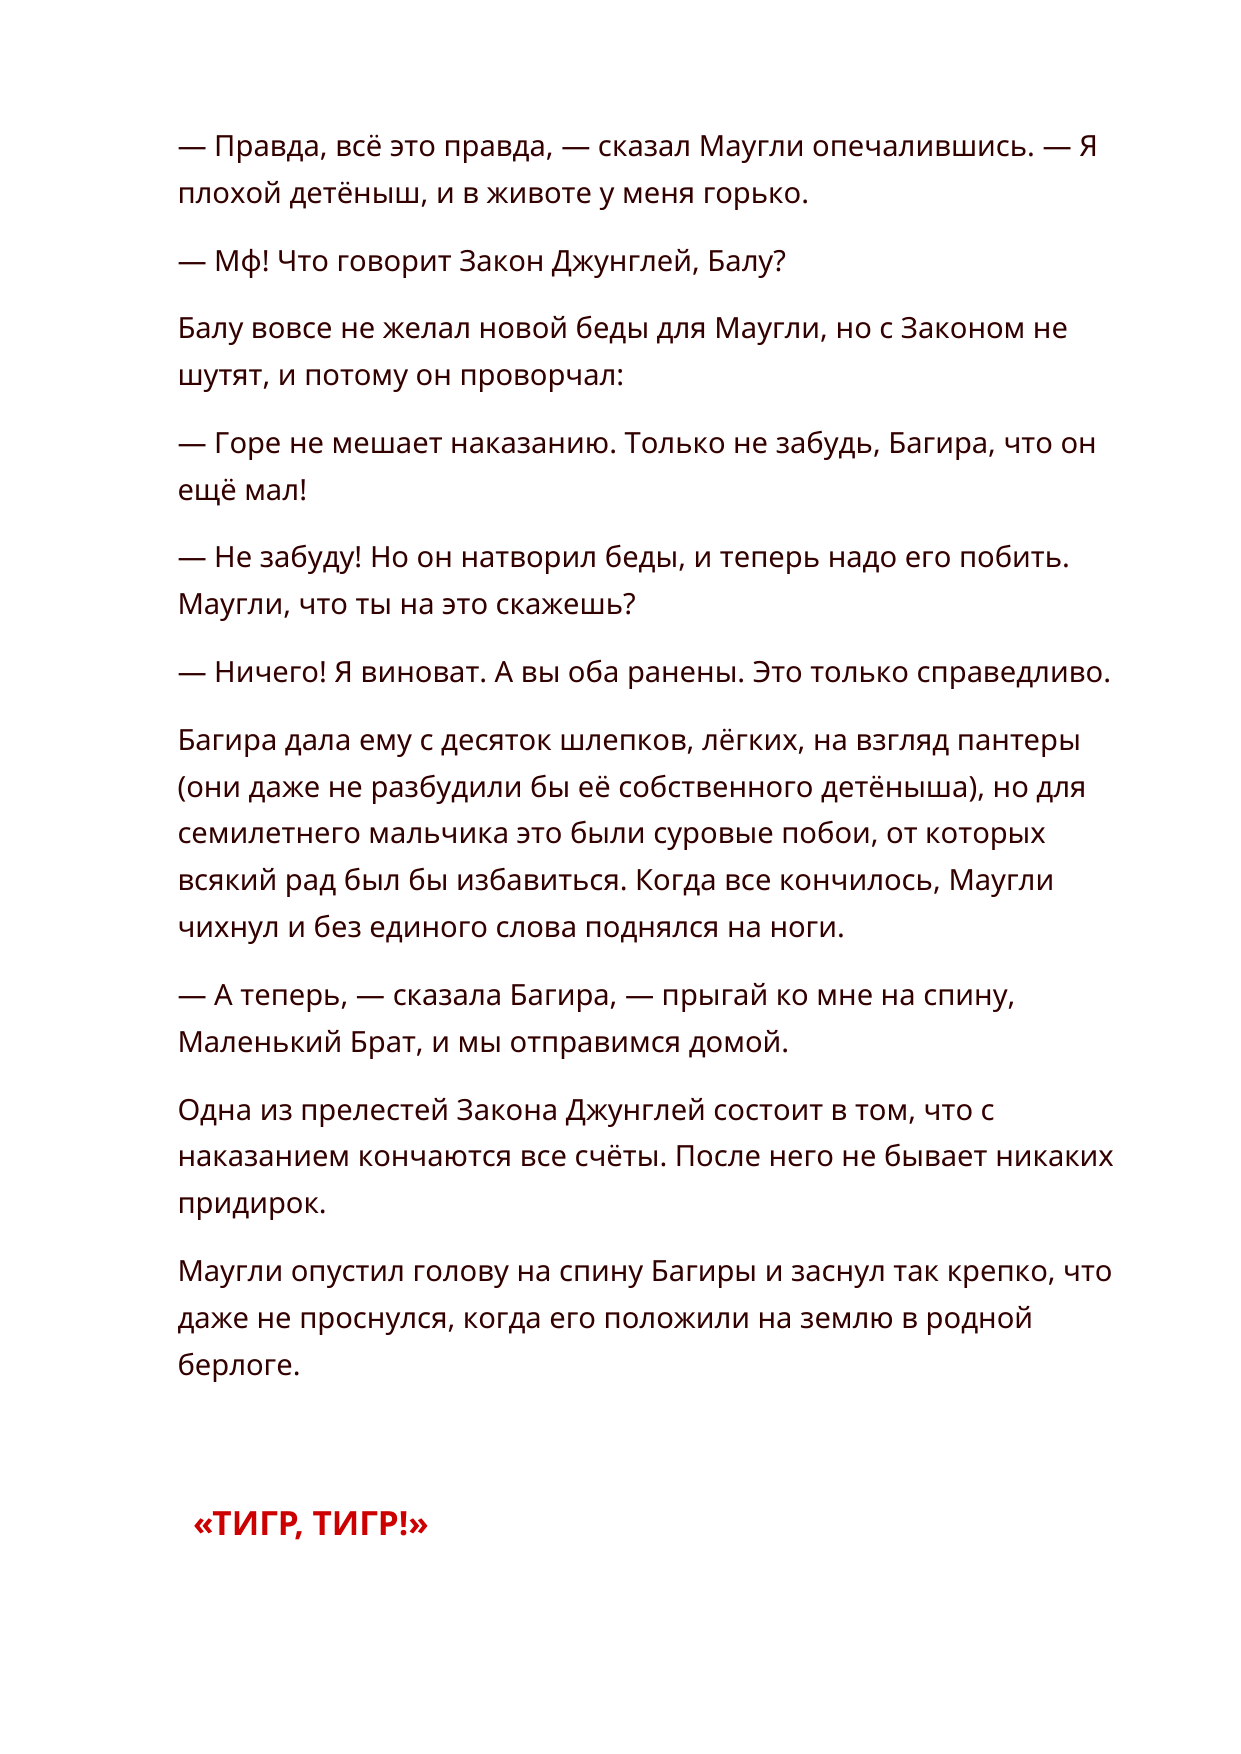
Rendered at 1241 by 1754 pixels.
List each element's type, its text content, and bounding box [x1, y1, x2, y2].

text Балу вовсе не желал новой беды для Маугли, но с Законом не шутят, и потому он проворчал: [177, 300, 1152, 394]
text Одна из прелестей Закона Джунглей состоит в том, что с наказанием кончаются все счёты. После него не бывает никаких придирок. [177, 1082, 1152, 1222]
text Маугли опустил голову на спину Багиры и заснул так крепко, что даже не проснулся, когда его положили на землю в родной берлоге. [177, 1243, 1152, 1384]
text — Мф! Что говорит Закон Джунглей, Балу? [177, 233, 1152, 279]
text Багира дала ему с десяток шлепков, лёгких, на взгляд пантеры (они даже не разбудили бы её собственного детёныша), но для семилетнего мальчика это были суровые побои, от которых всякий рад был бы избавиться. Когда все кончилось, Маугли чихнул и без единого слова поднялся на ноги. [177, 712, 1152, 946]
text — Правда, всё это правда, — сказал Маугли опечалившись. — Я плохой детёныш, и в животе у меня горько. [177, 118, 1152, 212]
subtitle «ТИГР, ТИГР!» [193, 1495, 1136, 1545]
text — А теперь, — сказала Багира, — прыгай ко мне на спину, Маленький Брат, и мы отправимся домой. [177, 967, 1152, 1061]
text — Не забуду! Но он натворил беды, и теперь надо его побить. Маугли, что ты на это скажешь? [177, 529, 1152, 623]
text — Ничего! Я виноват. А вы оба ранены. Это только справедливо. [177, 644, 1152, 691]
text — Горе не мешает наказанию. Только не забудь, Багира, что он ещё мал! [177, 415, 1152, 509]
